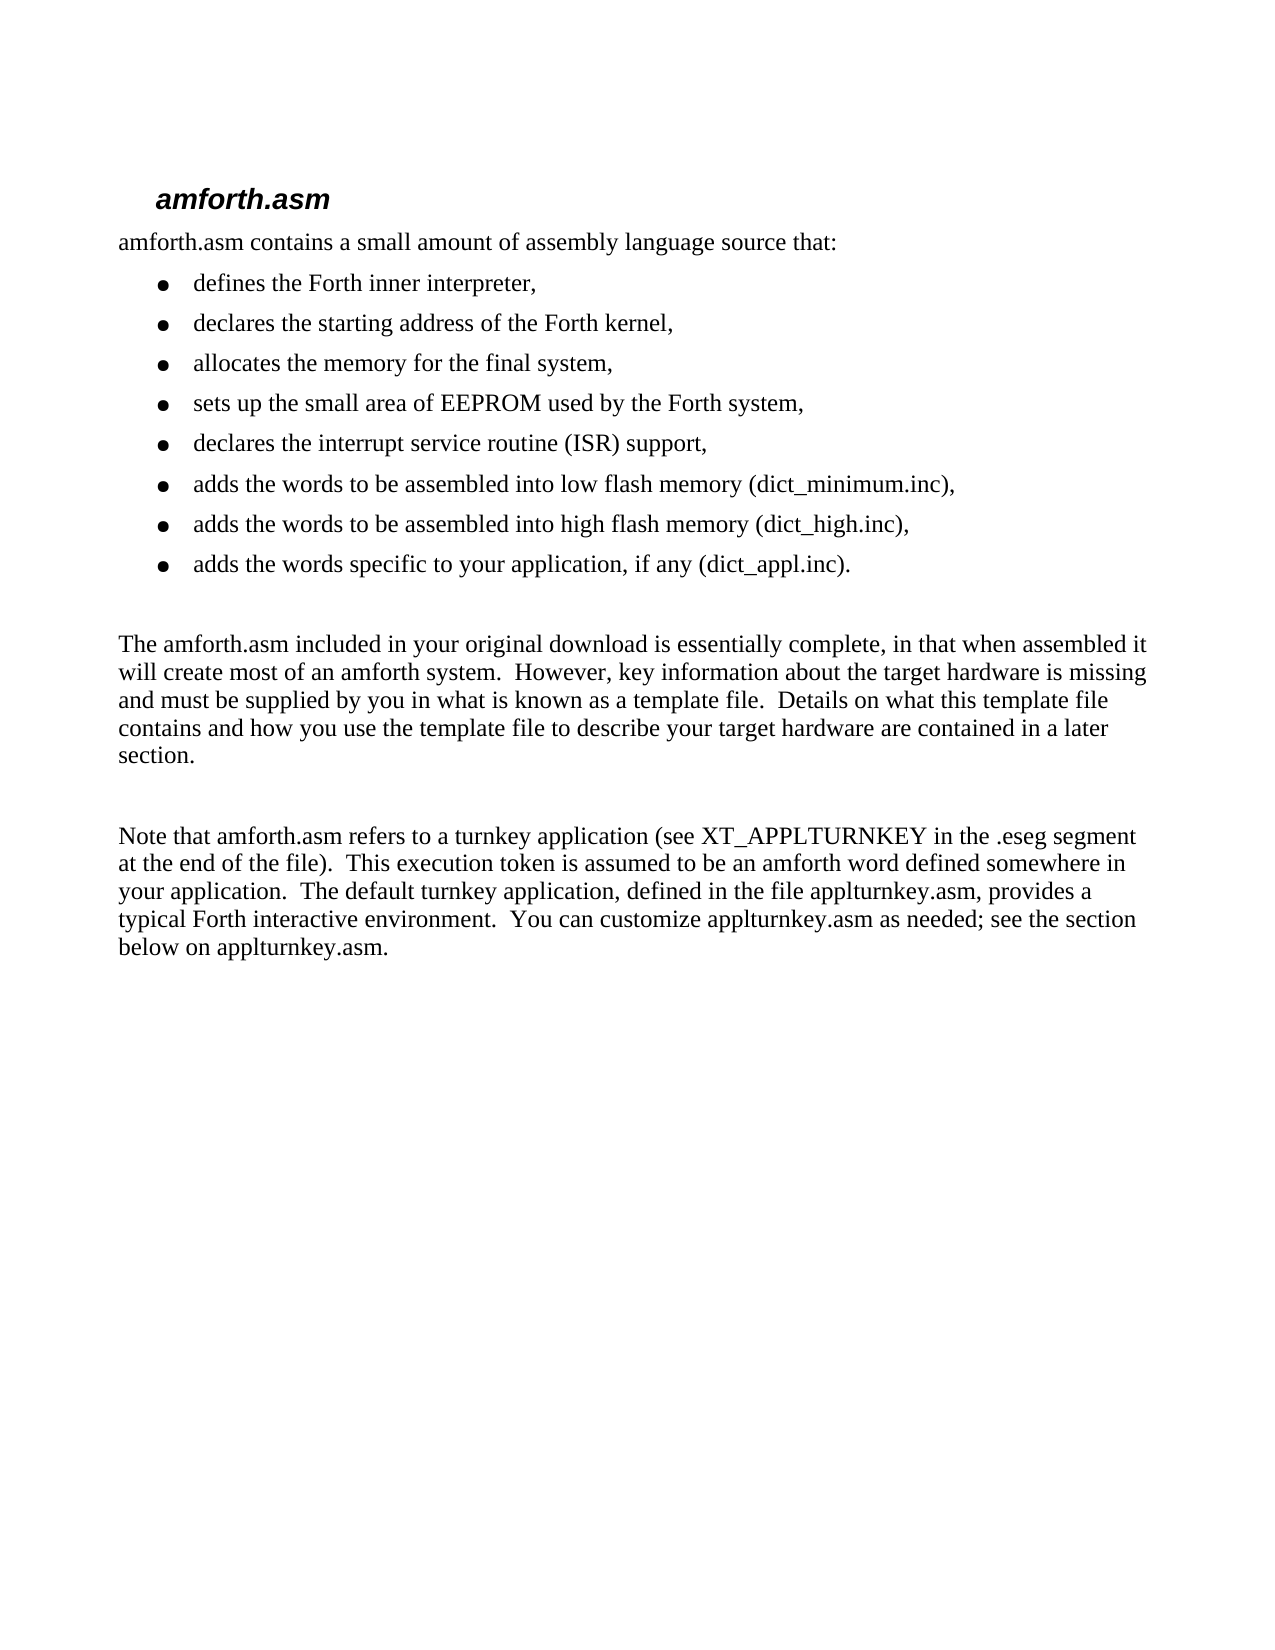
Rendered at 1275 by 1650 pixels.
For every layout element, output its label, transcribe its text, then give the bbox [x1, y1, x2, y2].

list sets up the small area of EEPROM used by the Forth system, [156, 389, 1157, 417]
text amforth.asm contains a small amount of assembly language source that: [118, 228, 1157, 256]
list adds the words to be assembled into low flash memory (dict_minimum.inc), [156, 470, 1157, 497]
list allocates the memory for the final system, [156, 349, 1157, 377]
list defines the Forth inner interpreter, [156, 269, 1157, 296]
list declares the interrupt service routine (ISR) support, [156, 429, 1157, 457]
list declares the starting address of the Forth kernel, [156, 309, 1157, 337]
list adds the words specific to your application, if any (dict_appl.inc). [156, 550, 1157, 578]
list adds the words to be assembled into high flash memory (dict_high.inc), [156, 510, 1157, 538]
text Note that amforth.asm refers to a turnkey application (see XT_APPLTURNKEY in the .eseg segment at the end of the file). This execution token is assumed to be an amforth word defined somewhere in your application. The default turnkey application, defined in the file applturnkey.asm, provides a typical Forth interactive environment. You can customize applturnkey.asm as needed; see the section below on applturnkey.asm. [118, 822, 1157, 960]
text The amforth.asm included in your original download is essentially complete, in that when assembled it will create most of an amforth system. However, key information about the target hardware is missing and must be supplied by you in what is known as a template file. Details on what this template file contains and how you use the template file to describe your target hardware are contained in a later section. [118, 631, 1157, 769]
subtitle amforth.asm [118, 183, 1157, 216]
